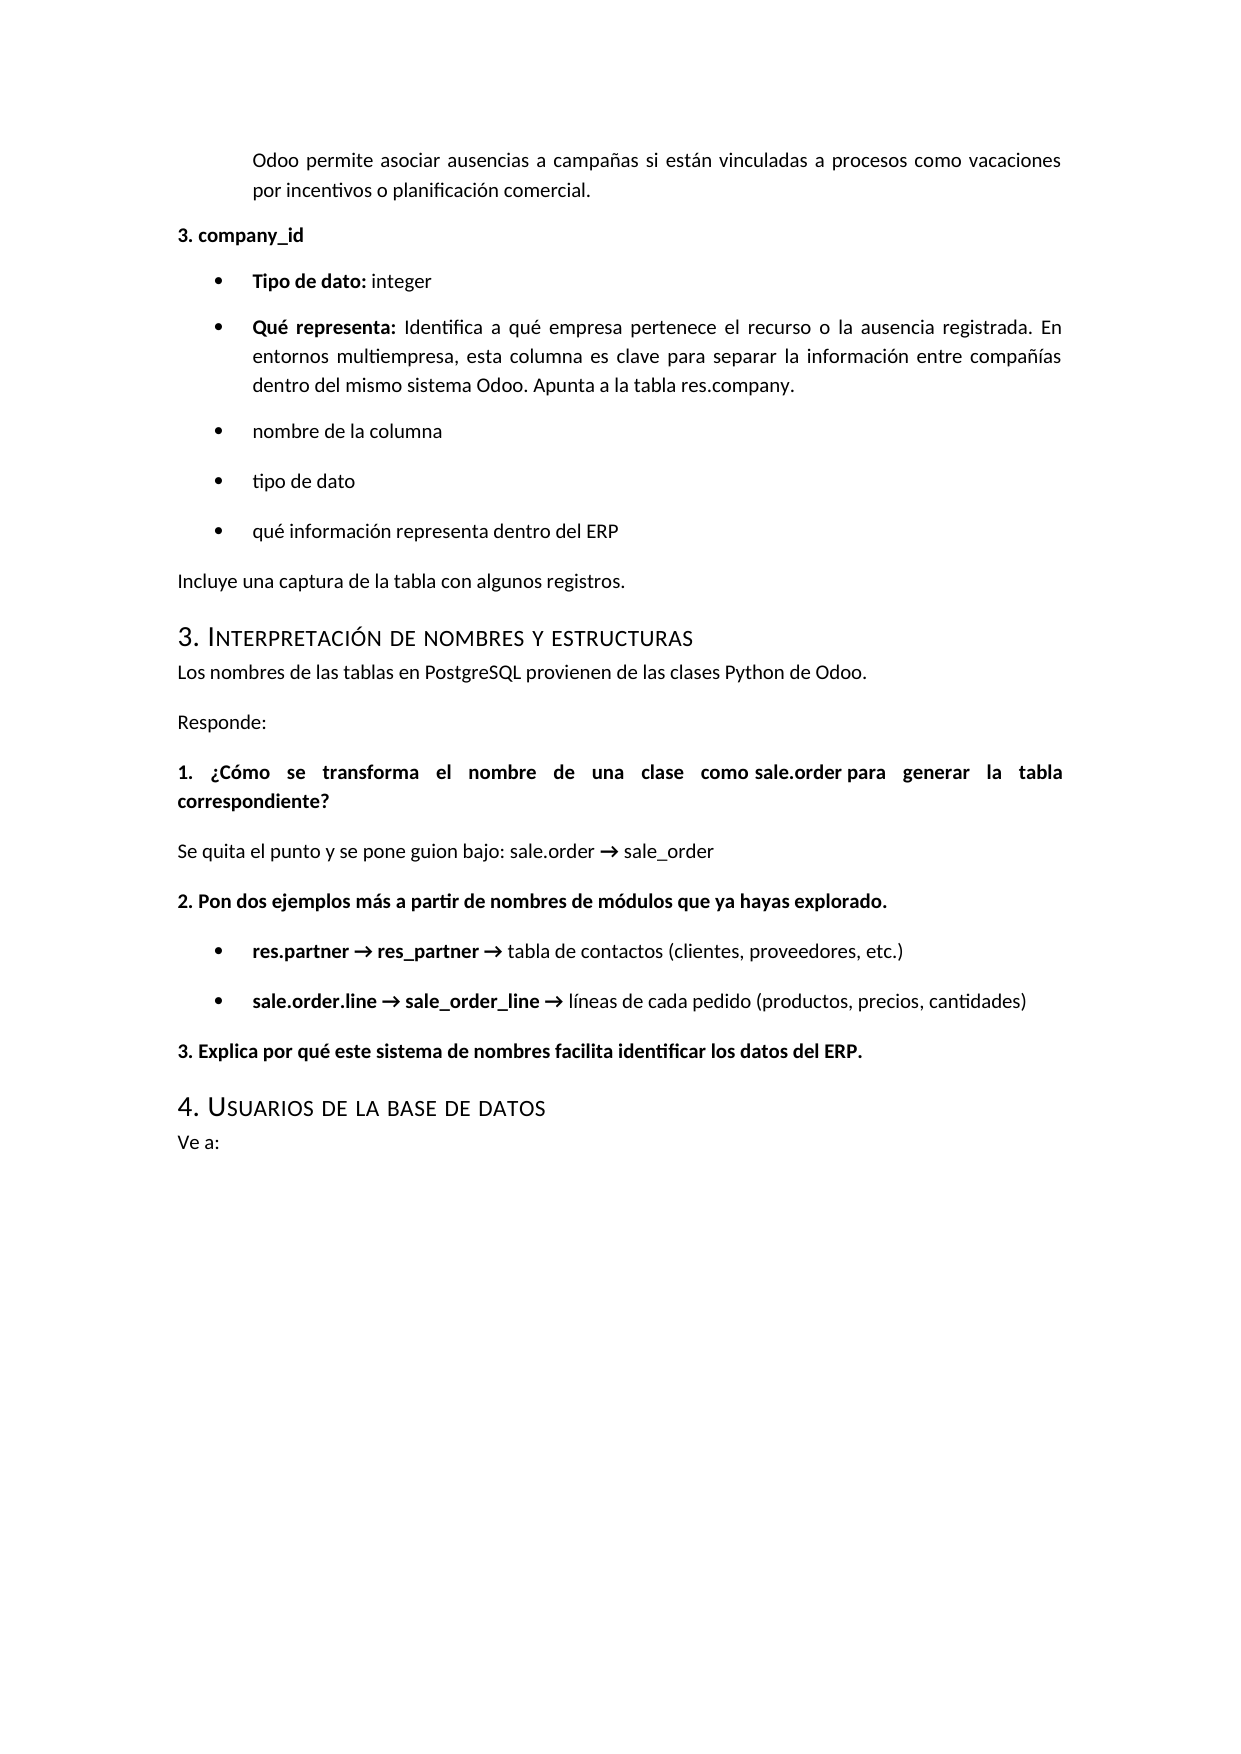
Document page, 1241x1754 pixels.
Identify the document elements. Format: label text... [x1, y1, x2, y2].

text 3. company_id [177, 223, 1063, 248]
text 1. ¿Cómo se transforma el nombre de una clase como sale.order para generar la tabla correspondiente? [177, 759, 1063, 814]
subtitle 4. Usuarios de la base de datos [177, 1088, 1063, 1124]
list sale.order.line → sale_order_line → líneas de cada pedido (productos, precios, cantidades) [215, 988, 1063, 1014]
list res.partner → res_partner → tabla de contactos (clientes, proveedores, etc.) [215, 938, 1063, 964]
list tipo de dato [215, 468, 1063, 494]
text Responde: [177, 709, 1063, 735]
list Qué representa: Identifica a qué empresa pertenece el recurso o la ausencia registrada. En entornos multiempresa, esta columna es clave para separar la información entre compañías dentro del mismo sistema Odoo. Apunta a la tabla res.company. [215, 314, 1063, 398]
text Incluye una captura de la tabla con algunos registros. [177, 568, 1063, 594]
list nombre de la columna [215, 418, 1063, 444]
text Se quita el punto y se pone guion bajo: sale.order → sale_order [177, 838, 1063, 864]
text Los nombres de las tablas en PostgreSQL provienen de las clases Python de Odoo. [177, 659, 1063, 685]
list Tipo de dato: integer [215, 268, 1063, 294]
text 3. Explica por qué este sistema de nombres facilita identificar los datos del ERP. [177, 1038, 1063, 1064]
list qué información representa dentro del ERP [215, 518, 1063, 544]
text 2. Pon dos ejemplos más a partir de nombres de módulos que ya hayas explorado. [177, 888, 1063, 914]
list Odoo permite asociar ausencias a campañas si están vinculadas a procesos como vacaciones por incentivos o planificación comercial. [215, 148, 1063, 202]
subtitle 3. Interpretación de nombres y estructuras [177, 618, 1063, 654]
text Ve a: [177, 1129, 1063, 1155]
